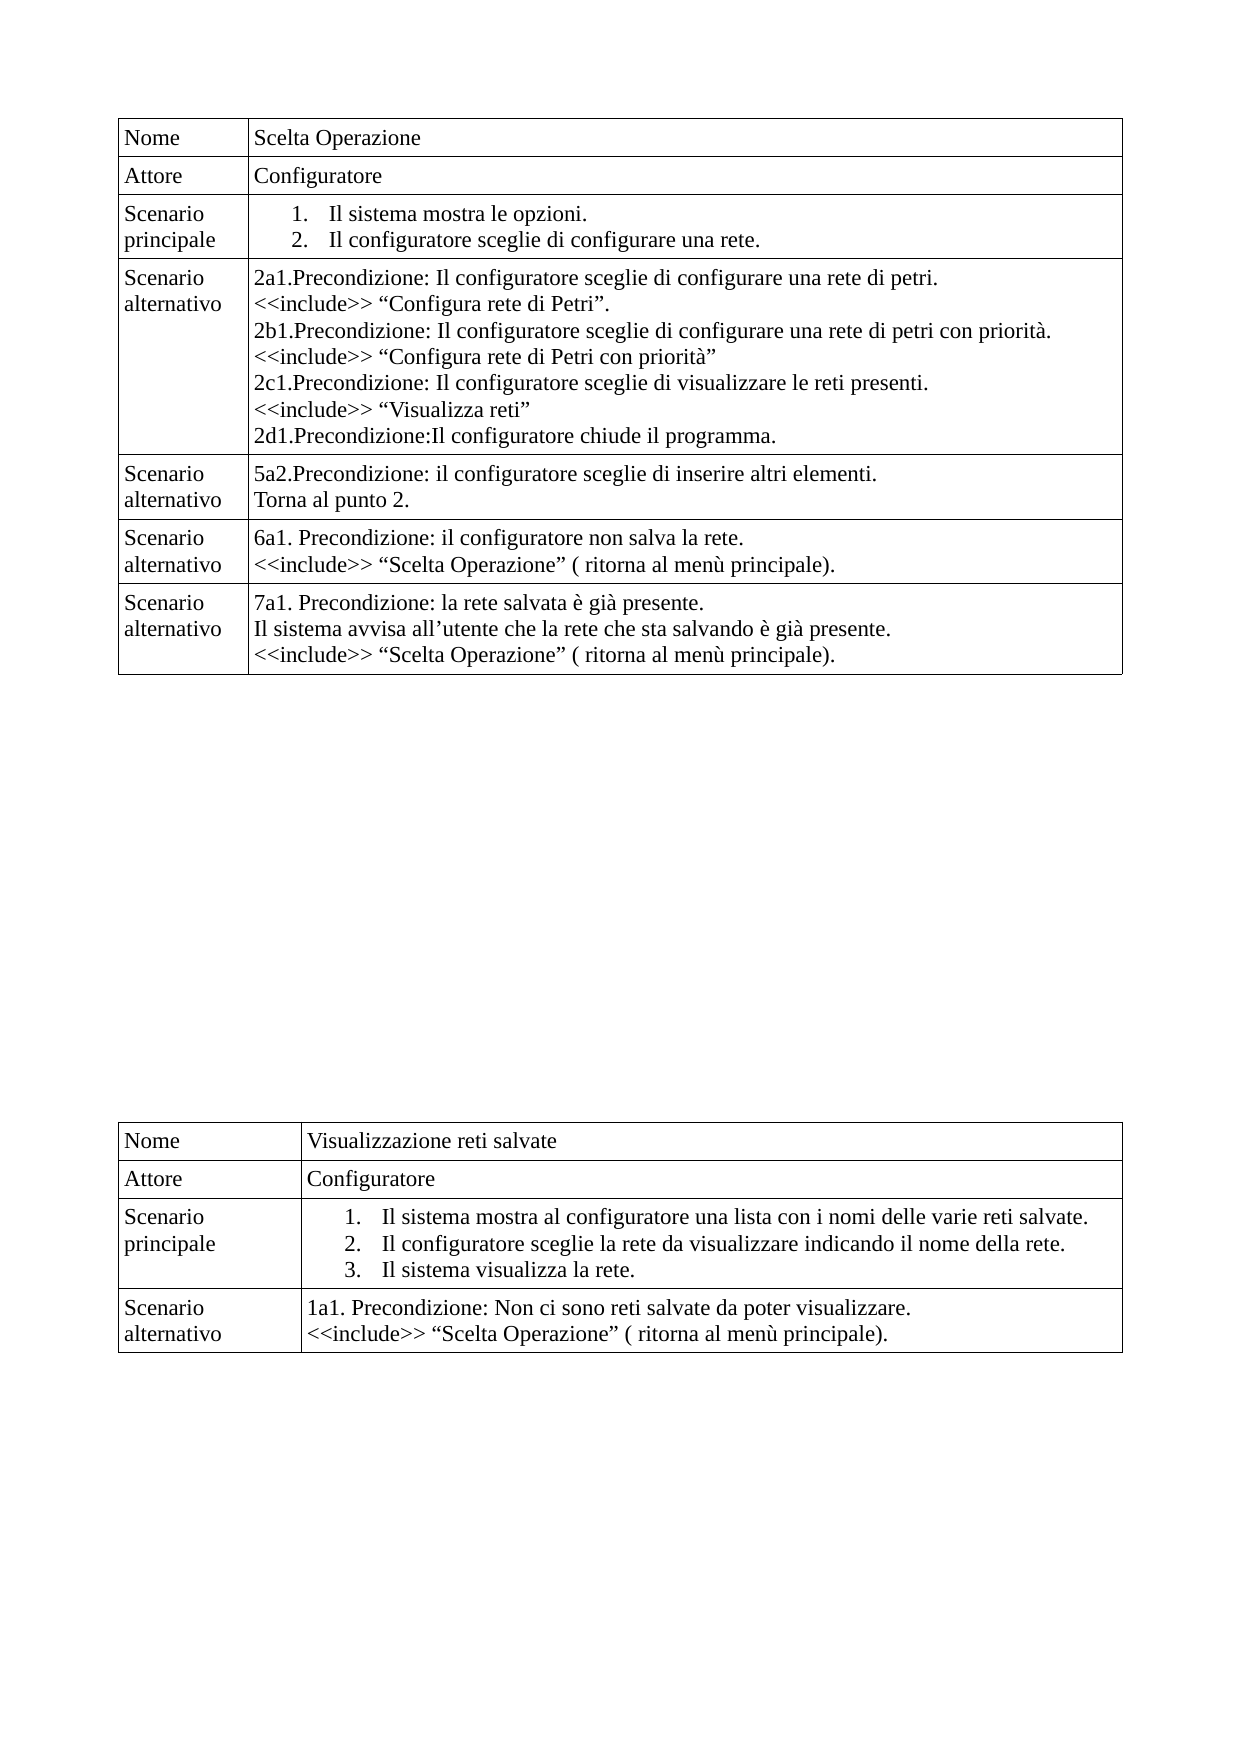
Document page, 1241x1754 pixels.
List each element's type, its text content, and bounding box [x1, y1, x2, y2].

table_cell 6a1. Precondizione: il configuratore non salva la rete. <<include>> “Scelta Operazione” ( ritorna al menù principale). [249, 520, 1122, 583]
table_cell 2a1.Precondizione: Il configuratore sceglie di configurare una rete di petri. <<include>> “Configura rete di Petri”. 2b1.Precondizione: Il configuratore sceglie di configurare una rete di petri con priorità. <<include>> “Configura rete di Petri con priorità” 2c1.Precondizione: Il configuratore sceglie di visualizzare le reti presenti. <<include>> “Visualizza reti” 2d1.Precondizione:Il configuratore chiude il programma. [249, 259, 1122, 454]
table_cell 1a1. Precondizione: Non ci sono reti salvate da poter visualizzare. <<include>> “Scelta Operazione” ( ritorna al menù principale). [302, 1289, 1122, 1352]
table_cell Scenario principale [119, 1199, 301, 1288]
table_header Nome [119, 119, 248, 156]
table_cell Scenario alternativo [119, 455, 248, 518]
table_cell Configuratore [302, 1161, 1122, 1197]
table_cell Scenario alternativo [119, 259, 248, 454]
table_cell Attore [119, 1161, 301, 1197]
table_header Visualizzazione reti salvate [302, 1123, 1122, 1159]
table_cell 5a2.Precondizione: il configuratore sceglie di inserire altri elementi. Torna al punto 2. [249, 455, 1122, 518]
table_cell Scenario alternativo [119, 520, 248, 583]
table_cell Scenario alternativo [119, 1289, 301, 1352]
table_cell Attore [119, 157, 248, 194]
table_cell 7a1. Precondizione: la rete salvata è già presente. Il sistema avvisa all’utente che la rete che sta salvando è già presente. <<include>> “Scelta Operazione” ( ritorna al menù principale). [249, 584, 1122, 673]
table_header Nome [119, 1123, 301, 1159]
table_cell Il sistema mostra le opzioni. Il configuratore sceglie di configurare una rete. [249, 195, 1122, 258]
table_header Scelta Operazione [249, 119, 1122, 156]
table_cell Configuratore [249, 157, 1122, 194]
table_cell Il sistema mostra al configuratore una lista con i nomi delle varie reti salvate. Il configuratore sceglie la rete da visualizzare indicando il nome della rete. Il sistema visualizza la rete. [302, 1199, 1122, 1288]
table_cell Scenario principale [119, 195, 248, 258]
table_cell Scenario alternativo [119, 584, 248, 673]
